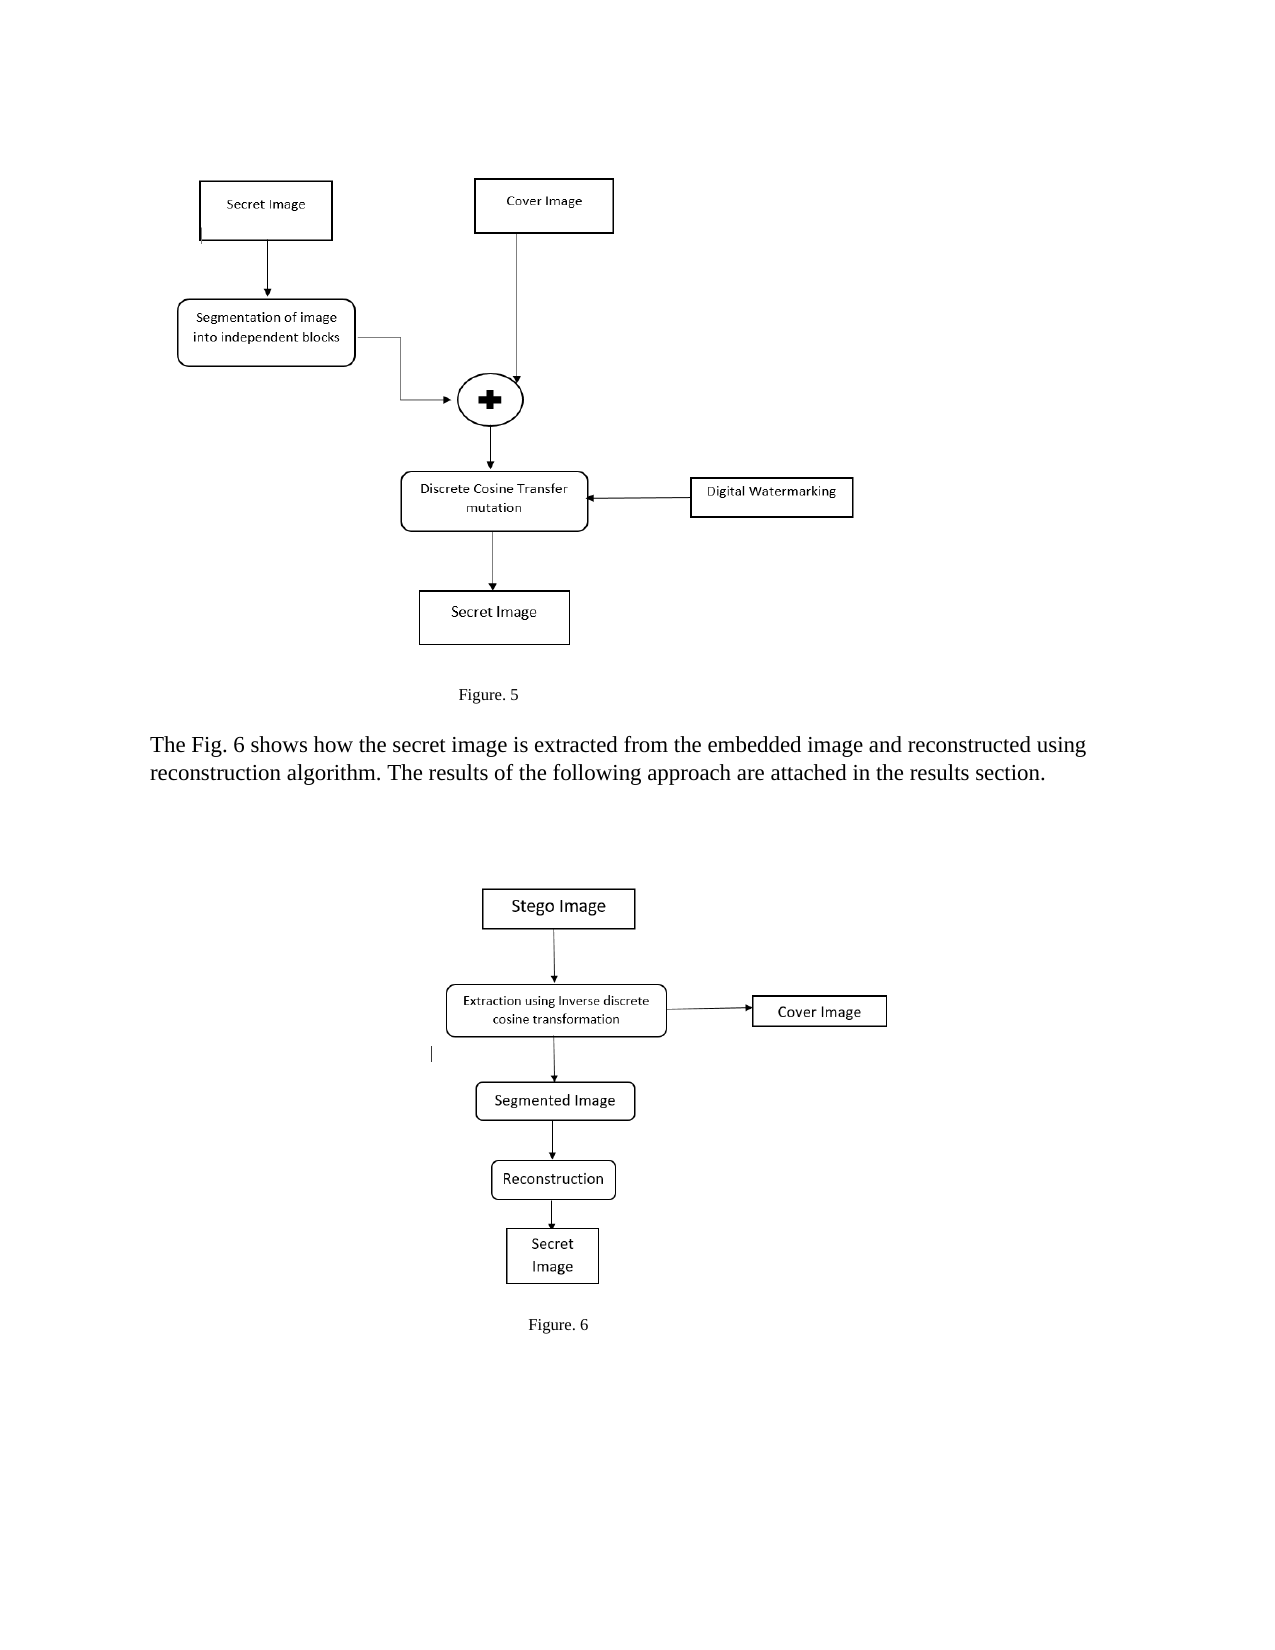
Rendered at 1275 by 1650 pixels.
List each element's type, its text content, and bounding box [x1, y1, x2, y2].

text Figure. 6 [150, 1309, 1125, 1335]
text Figure. 5 [150, 684, 1125, 703]
text The Fig. 6 shows how the secret image is extracted from the embedded image and reconstructed using reconstruction algorithm. The results of the following approach are attached in the results section. [150, 732, 1125, 785]
